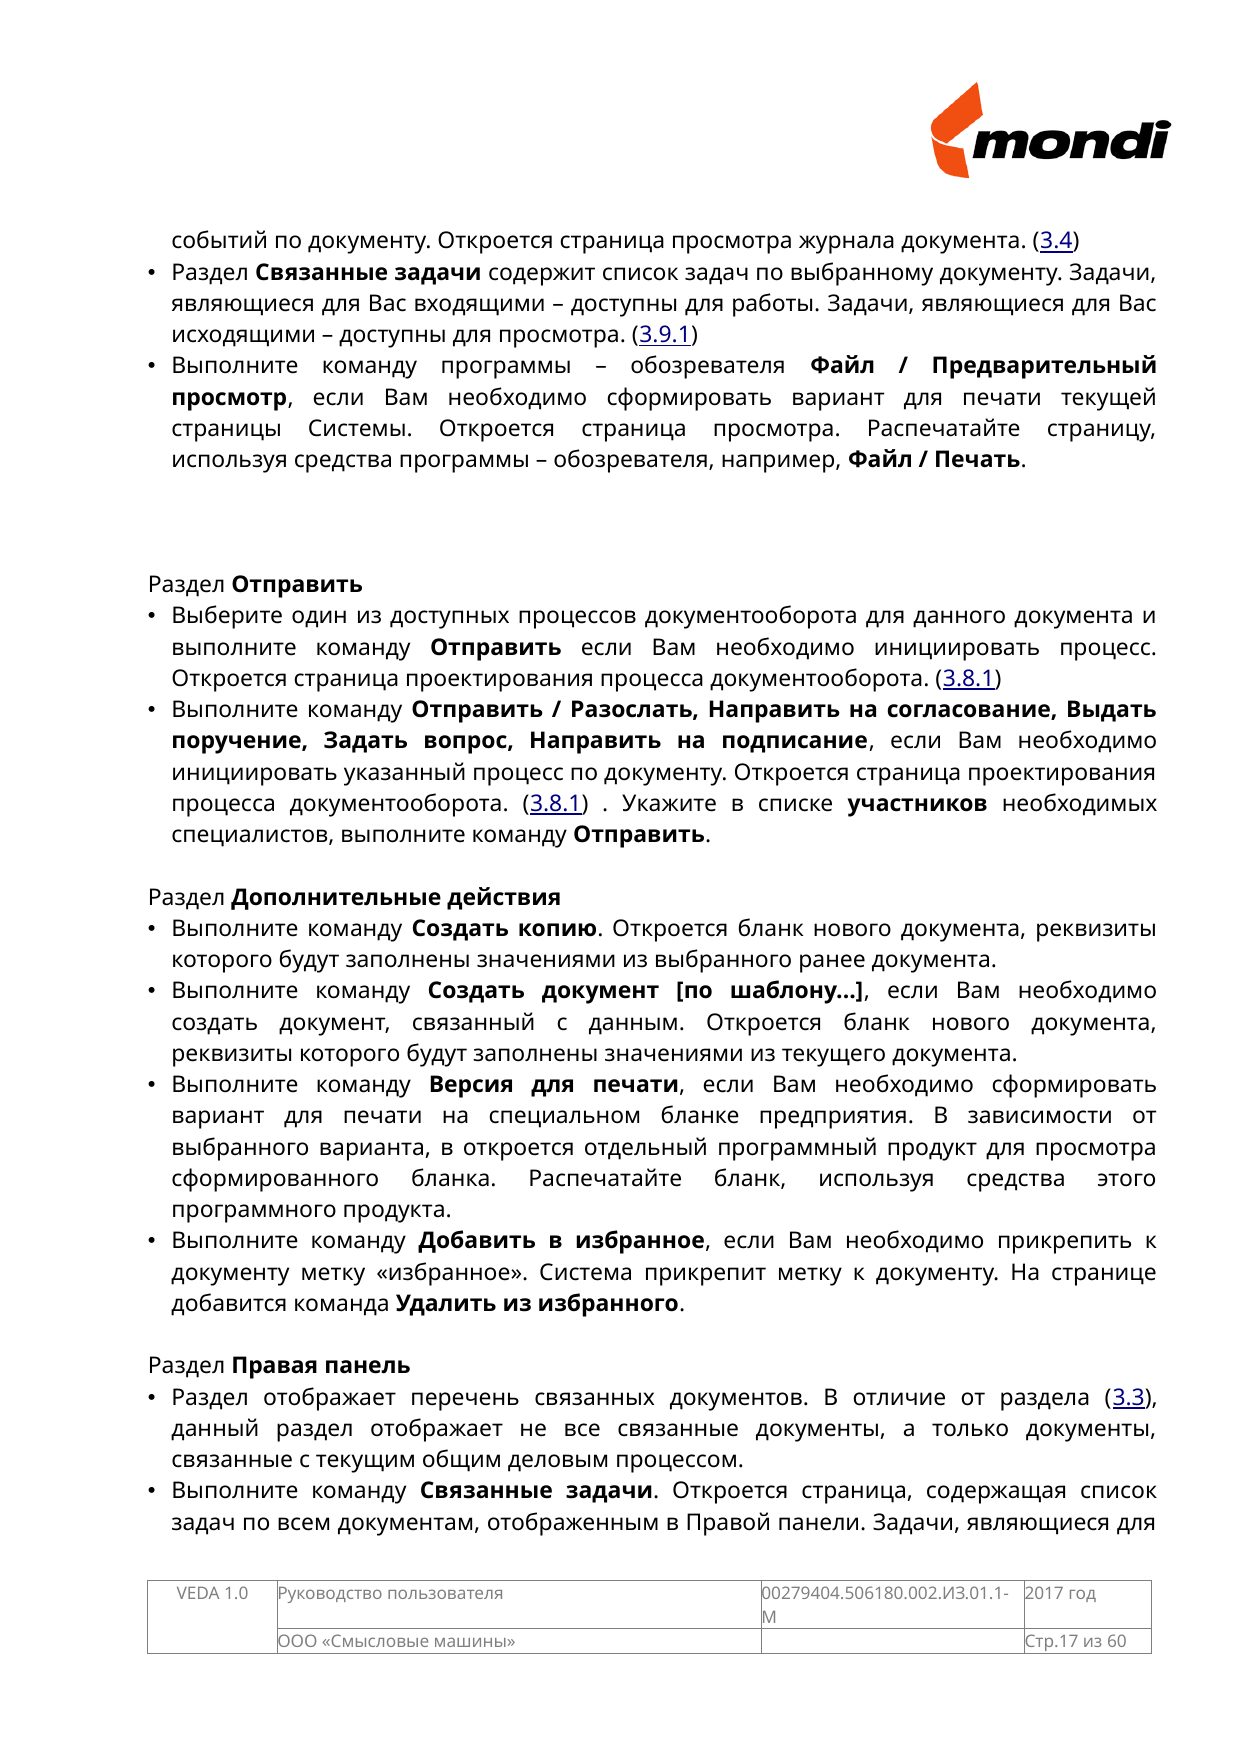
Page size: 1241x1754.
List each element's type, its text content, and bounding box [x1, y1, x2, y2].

list Выполните команду Версия для печати, если Вам необходимо сформировать вариант для печати на специальном бланке предприятия. В зависимости от выбранного варианта, в откроется отдельный программный продукт для просмотра сформированного бланка. Распечатайте бланк, используя средства этого программного продукта. [148, 1068, 1157, 1224]
picture [921, 76, 1181, 188]
list Раздел Связанные задачи содержит список задач по выбранному документу. Задачи, являющиеся для Вас входящими – доступны для работы. Задачи, являющиеся для Вас исходящими – доступны для просмотра. (3.9.1) [148, 256, 1157, 349]
list Выполните команду Связанные задачи. Откроется страница, содержащая список задач по всем документам, отображенным в Правой панели. Задачи, являющиеся для [148, 1474, 1157, 1537]
list Выполните команду Добавить в избранное, если Вам необходимо прикрепить к документу метку «избранное». Система прикрепит метку к документу. На странице добавится команда Удалить из избранного. [148, 1224, 1157, 1318]
list Выполните команду программы – обозревателя Файл / Предварительный просмотр, если Вам необходимо сформировать вариант для печати текущей страницы Системы. Откроется страница просмотра. Распечатайте страницу, используя средства программы – обозревателя, например, Файл / Печать. [148, 349, 1157, 474]
list Выполните команду Создать копию. Откроется бланк нового документа, реквизиты которого будут заполнены значениями из выбранного ранее документа. [148, 912, 1157, 974]
text Раздел Правая панель [148, 1349, 1157, 1381]
text Раздел Отправить [148, 568, 1157, 599]
list событий по документу. Откроется страница просмотра журнала документа. (3.4) [148, 224, 1157, 256]
list Выполните команду Создать документ [по шаблону...], если Вам необходимо создать документ, связанный с данным. Откроется бланк нового документа, реквизиты которого будут заполнены значениями из текущего документа. [148, 974, 1157, 1068]
list Выберите один из доступных процессов документооборота для данного документа и выполните команду Отправить если Вам необходимо инициировать процесс. Откроется страница проектирования процесса документооборота. (3.8.1) [148, 599, 1157, 693]
list Раздел отображает перечень связанных документов. В отличие от раздела (3.3), данный раздел отображает не все связанные документы, а только документы, связанные с текущим общим деловым процессом. [148, 1381, 1157, 1474]
text Раздел Дополнительные действия [148, 881, 1157, 912]
list Выполните команду Отправить / Разослать, Направить на согласование, Выдать поручение, Задать вопрос, Направить на подписание, если Вам необходимо инициировать указанный процесс по документу. Откроется страница проектирования процесса документооборота. (3.8.1) . Укажите в списке участников необходимых специалистов, выполните команду Отправить. [148, 693, 1157, 849]
